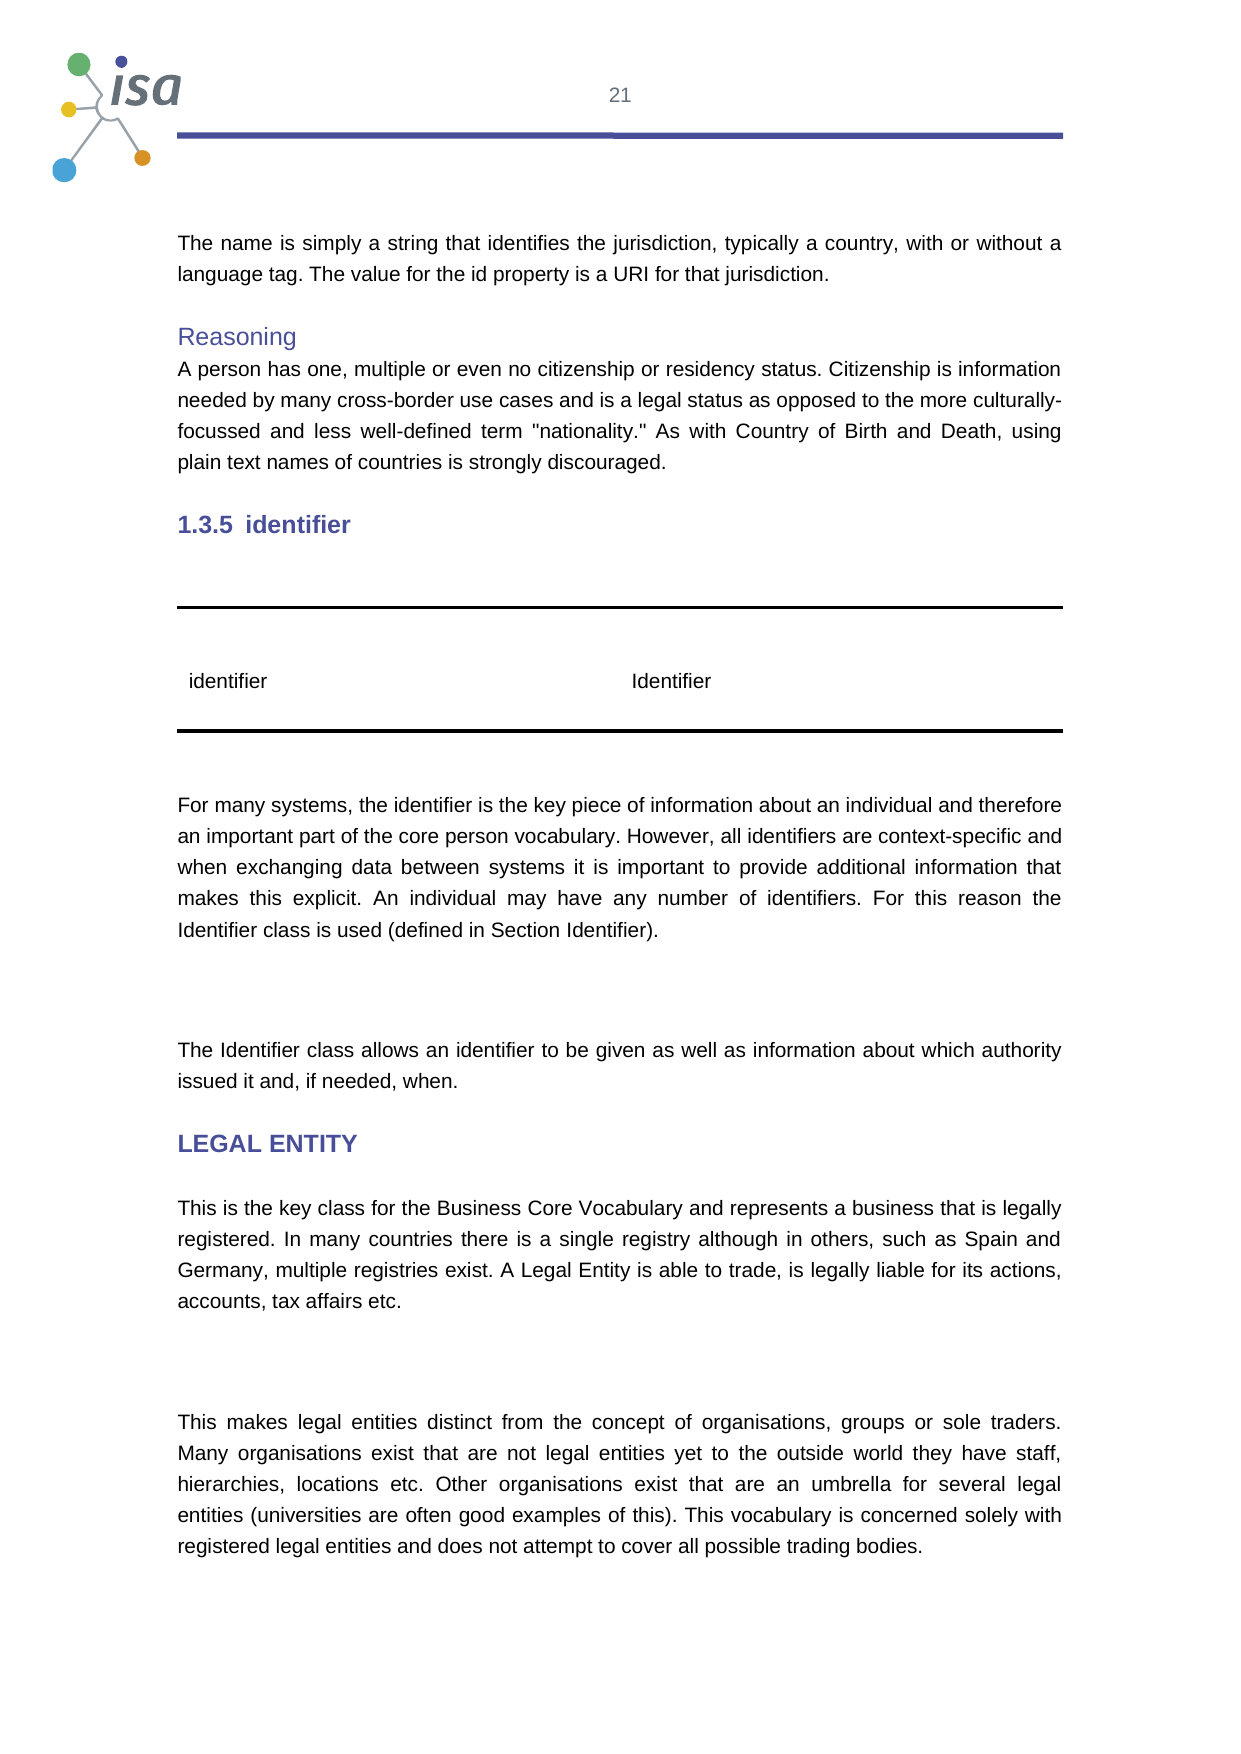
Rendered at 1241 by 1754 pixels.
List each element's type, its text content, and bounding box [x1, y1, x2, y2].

subtitle Legal Entity [177, 1129, 1063, 1158]
table_header Relationship [177, 609, 620, 669]
table_cell Identifier [620, 669, 1063, 729]
text For many systems, the identifier is the key piece of information about an individual and therefore an important part of the core person vocabulary. However, all identifiers are context-specific and when exchanging data between systems it is important to provide additional information that makes this explicit. An individual may have any number of identifiers. For this reason the Identifier class is used (defined in Section 3.3). [177, 793, 1063, 941]
subtitle Reasoning [177, 322, 1063, 351]
text This makes legal entities distinct from the concept of organisations, groups or sole traders. Many organisations exist that are not legal entities yet to the outside world they have staff, hierarchies, locations etc. Other organisations exist that are an umbrella for several legal entities (universities are often good examples of this). This vocabulary is concerned solely with registered legal entities and does not attempt to cover all possible trading bodies. [177, 1410, 1063, 1558]
text This is the key class for the Business Core Vocabulary and represents a business that is legally registered. In many countries there is a single registry although in others, such as Spain and Germany, multiple registries exist. A Legal Entity is able to trade, is legally liable for its actions, accounts, tax affairs etc. [177, 1196, 1063, 1313]
table_header Abstract Data Type [620, 609, 1063, 669]
text The name is simply a string that identifies the jurisdiction, typically a country, with or without a language tag. The value for the id property is a URI for that jurisdiction. [177, 230, 1063, 285]
text A person has one, multiple or even no citizenship or residency status. Citizenship is information needed by many cross-border use cases and is a legal status as opposed to the more culturally-focussed and less well-defined term "nationality." As with Country of Birth and Death, using plain text names of countries is strongly discouraged. [177, 357, 1063, 474]
subtitle identifier [177, 511, 1063, 539]
text The Identifier class allows an identifier to be given as well as information about which authority issued it and, if needed, when. [177, 1038, 1063, 1093]
table_cell identifier [177, 669, 620, 729]
